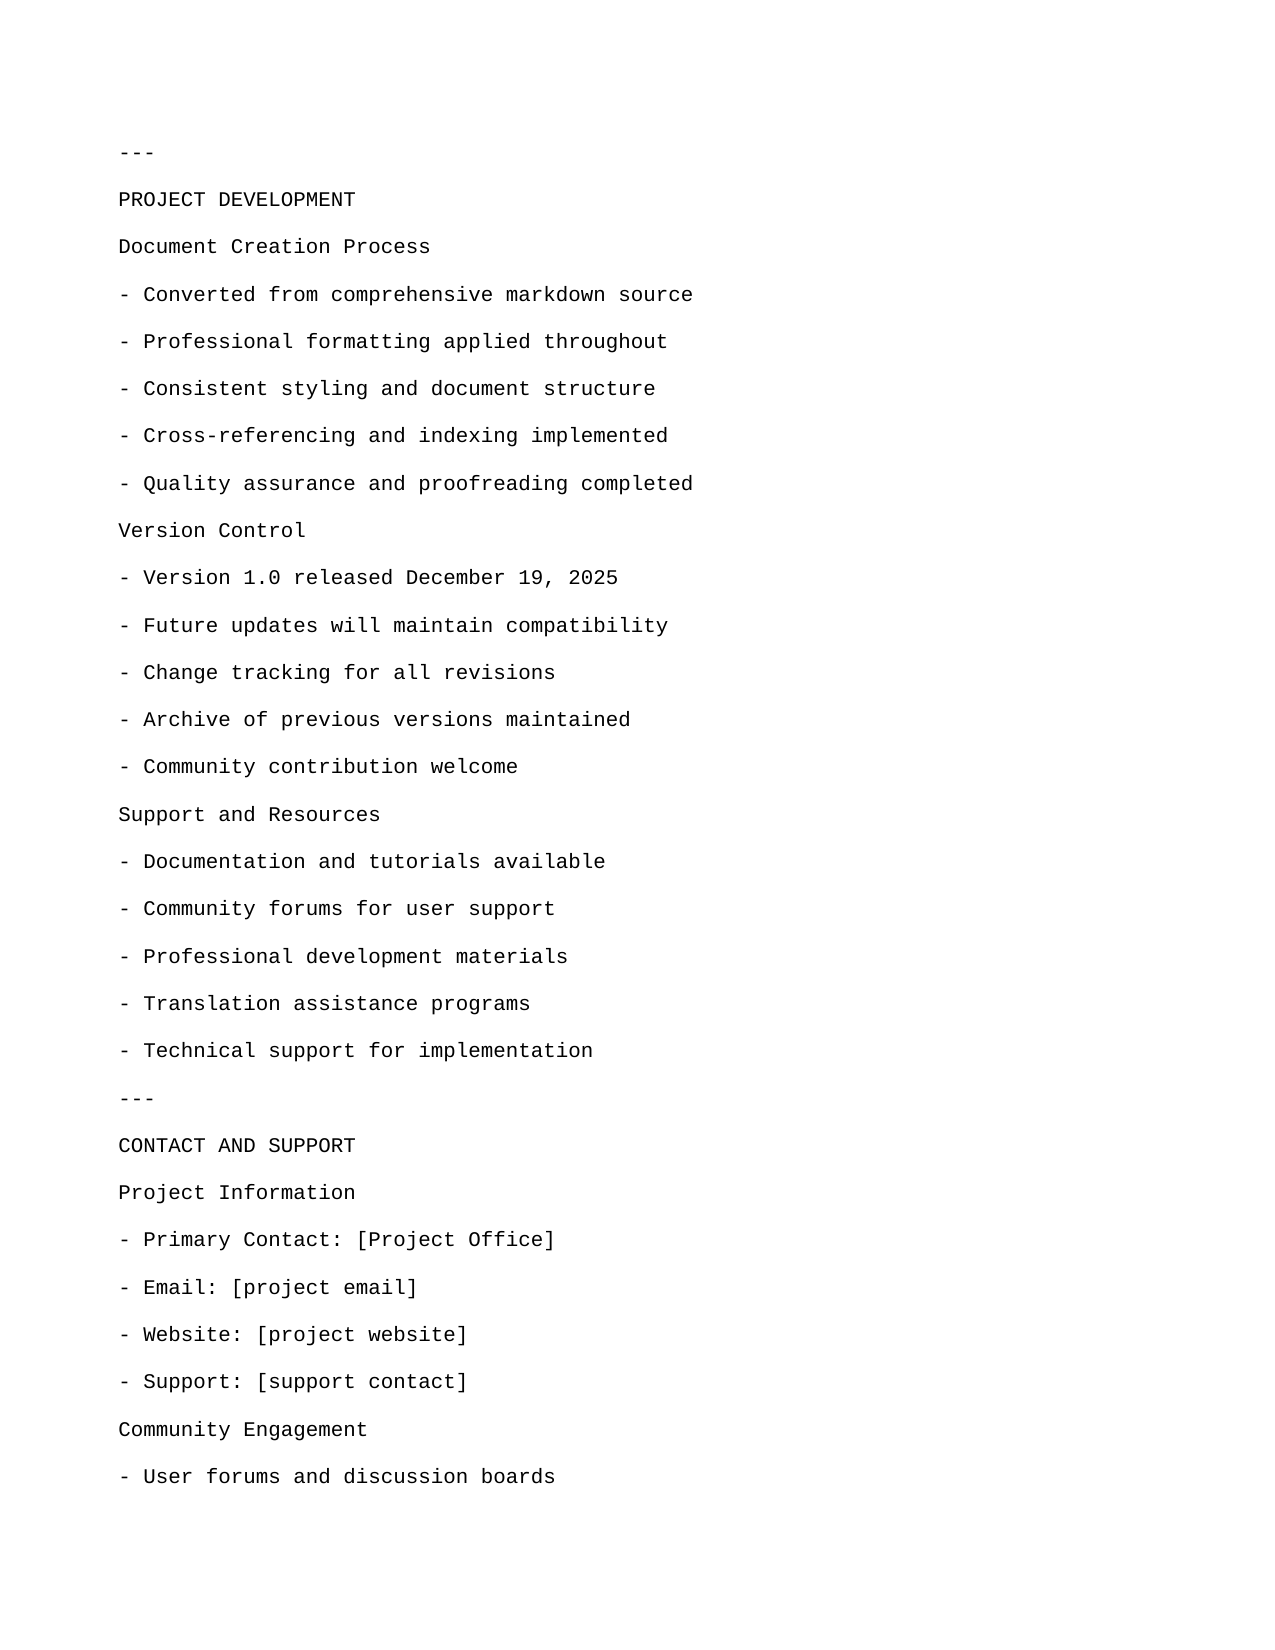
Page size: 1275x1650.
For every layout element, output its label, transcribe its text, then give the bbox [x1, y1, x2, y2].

text - Professional development materials [118, 946, 1157, 969]
text Version Control [118, 520, 1157, 544]
text - User forums and discussion boards [118, 1466, 1157, 1489]
text - Version 1.0 released December 19, 2025 [118, 567, 1157, 591]
text - Consistent styling and document structure [118, 378, 1157, 402]
text --- [118, 1088, 1157, 1111]
text - Cross-referencing and indexing implemented [118, 426, 1157, 449]
text - Website: [project website] [118, 1324, 1157, 1348]
text CONTACT AND SUPPORT [118, 1135, 1157, 1158]
text - Professional formatting applied throughout [118, 331, 1157, 354]
text - Support: [support contact] [118, 1371, 1157, 1395]
text - Translation assistance programs [118, 993, 1157, 1017]
text - Email: [project email] [118, 1277, 1157, 1300]
text --- [118, 142, 1157, 165]
text - Change tracking for all revisions [118, 662, 1157, 686]
text - Quality assurance and proofreading completed [118, 473, 1157, 496]
text - Technical support for implementation [118, 1040, 1157, 1064]
text Document Creation Process [118, 236, 1157, 260]
text - Archive of previous versions maintained [118, 709, 1157, 733]
text Project Information [118, 1182, 1157, 1206]
text - Community contribution welcome [118, 757, 1157, 780]
text PROJECT DEVELOPMENT [118, 189, 1157, 213]
text - Future updates will maintain compatibility [118, 615, 1157, 638]
text - Community forums for user support [118, 898, 1157, 922]
text - Documentation and tutorials available [118, 851, 1157, 875]
text - Primary Contact: [Project Office] [118, 1229, 1157, 1253]
text Community Engagement [118, 1419, 1157, 1442]
text - Converted from comprehensive markdown source [118, 284, 1157, 307]
text Support and Resources [118, 804, 1157, 827]
